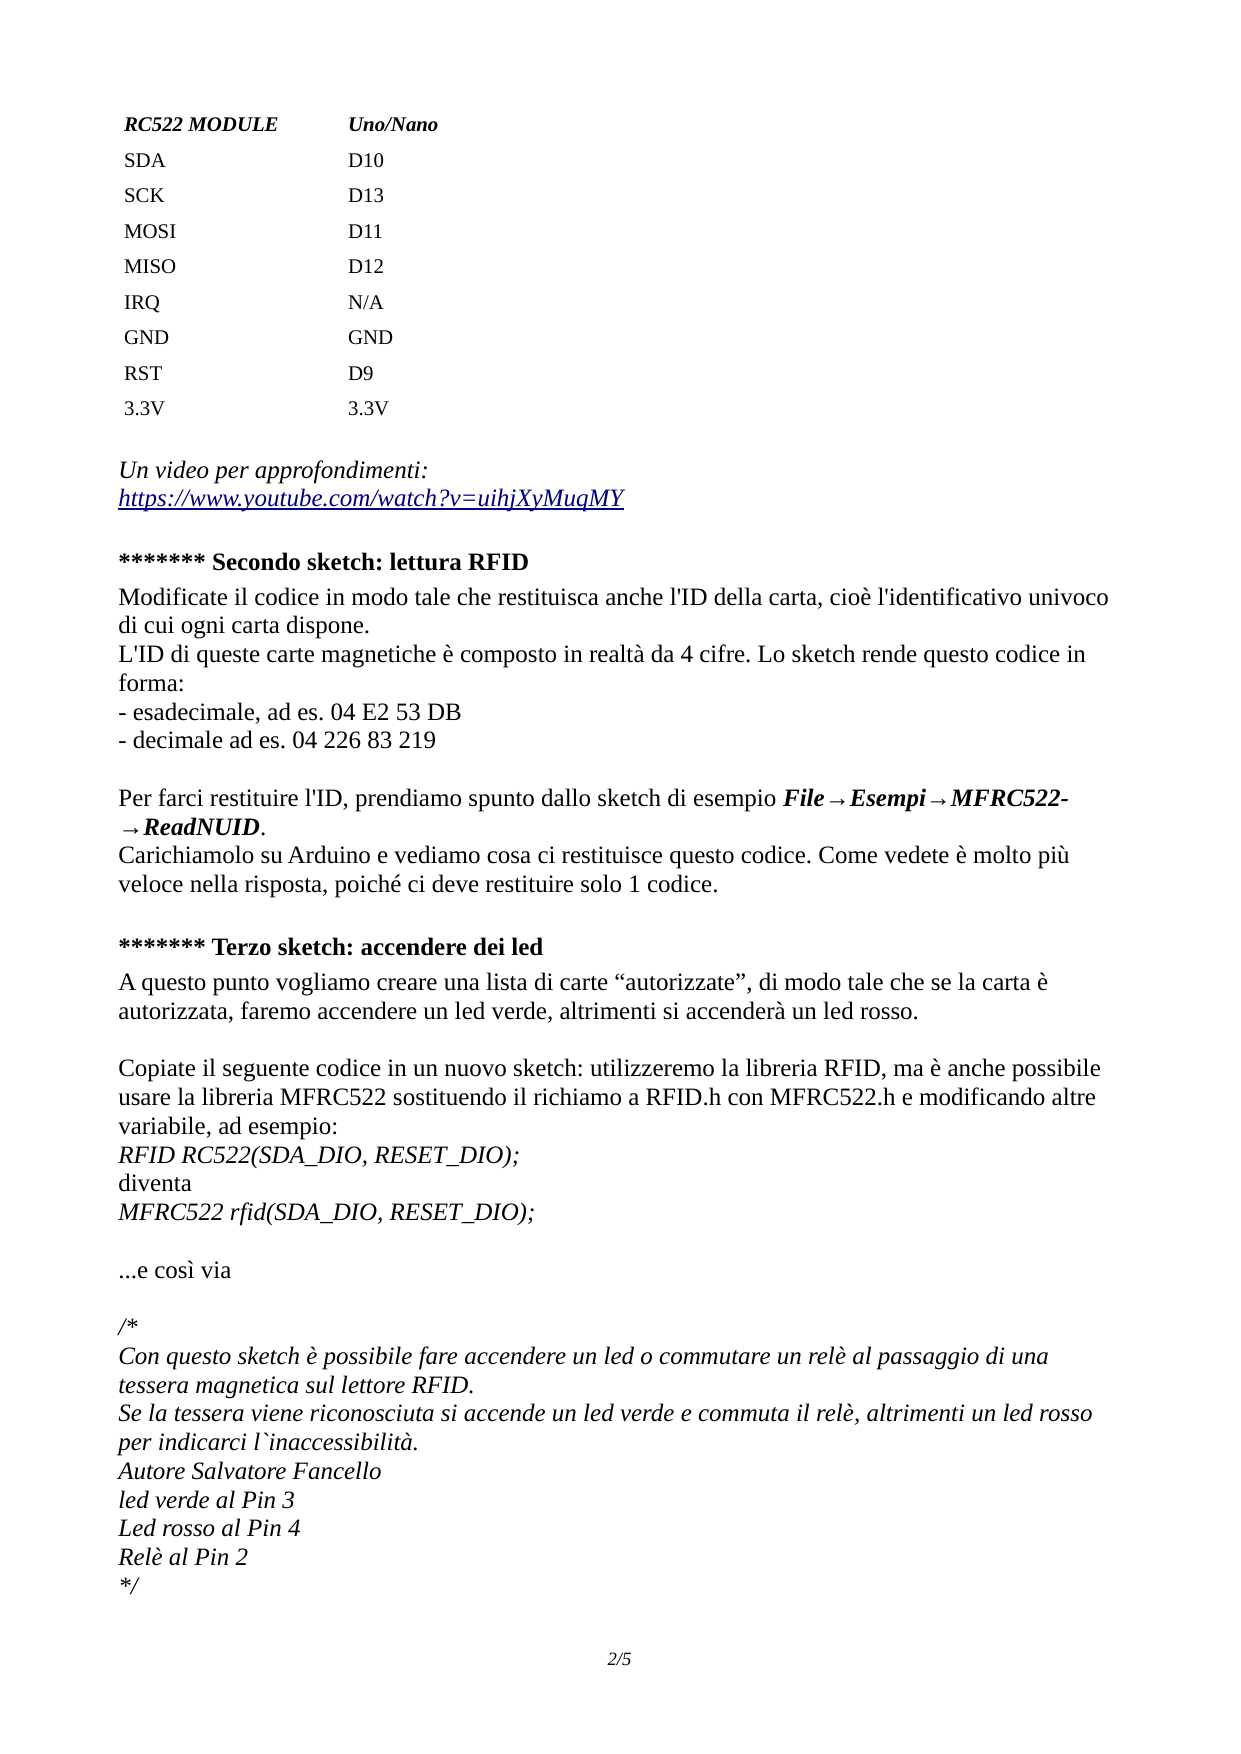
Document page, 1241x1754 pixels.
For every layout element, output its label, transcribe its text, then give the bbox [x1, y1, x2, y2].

text A questo punto vogliamo creare una lista di carte “autorizzate”, di modo tale che se la carta è autorizzata, faremo accendere un led verde, altrimenti si accenderà un led rosso. [118, 967, 1122, 1025]
table_cell IRQ [118, 284, 342, 319]
table_cell 3.3V [342, 390, 484, 426]
table_cell D10 [342, 142, 484, 177]
text Un video per approfondimenti: [118, 455, 1122, 483]
text https://www.youtube.com/watch?v=uihjXyMuqMY [118, 483, 1122, 512]
text /* Con questo sketch è possibile fare accendere un led o commutare un relè al passaggio di una tessera magnetica sul lettore RFID. Se la tessera viene riconosciuta si accende un led verde e commuta il relè, altrimenti un led rosso per indicarci l`inaccessibilità. Autore Salvatore Fancello led verde al Pin 3 Led rosso al Pin 4 Relè al Pin 2 */ [118, 1312, 1122, 1628]
table_cell SCK [118, 177, 342, 213]
text Modificate il codice in modo tale che restituisca anche l'ID della carta, cioè l'identificativo univoco di cui ogni carta dispone. [118, 582, 1122, 639]
table_header RC522 MODULE [118, 106, 342, 142]
table_cell N/A [342, 284, 484, 319]
text - decimale ad es. 04 226 83 219 [118, 725, 1122, 754]
table_cell MOSI [118, 213, 342, 248]
table_cell GND [342, 319, 484, 355]
subtitle ******* Terzo sketch: accendere dei led [118, 932, 1122, 961]
table_header Uno/Nano [342, 106, 484, 142]
table_cell D11 [342, 213, 484, 248]
table_cell D12 [342, 248, 484, 284]
text Copiate il seguente codice in un nuovo sketch: utilizzeremo la libreria RFID, ma è anche possibile usare la libreria MFRC522 sostituendo il richiamo a RFID.h con MFRC522.h e modificando altre variabile, ad esempio: [118, 1053, 1122, 1140]
text RFID RC522(SDA_DIO, RESET_DIO); [118, 1140, 1122, 1168]
table_cell SDA [118, 142, 342, 177]
table_cell RST [118, 355, 342, 390]
text - esadecimale, ad es. 04 E2 53 DB [118, 697, 1122, 725]
text Carichiamolo su Arduino e vediamo cosa ci restituisce questo codice. Come vedete è molto più veloce nella risposta, poiché ci deve restituire solo 1 codice. [118, 840, 1122, 898]
table_cell GND [118, 319, 342, 355]
text diventa [118, 1168, 1122, 1197]
text MFRC522 rfid(SDA_DIO, RESET_DIO); [118, 1197, 1122, 1226]
table_cell 3.3V [118, 390, 342, 426]
text ...e così via [118, 1255, 1122, 1283]
table_cell MISO [118, 248, 342, 284]
subtitle ******* Secondo sketch: lettura RFID [118, 547, 1122, 576]
text L'ID di queste carte magnetiche è composto in realtà da 4 cifre. Lo sketch rende questo codice in forma: [118, 639, 1122, 697]
table_cell D13 [342, 177, 484, 213]
table_cell D9 [342, 355, 484, 390]
text Per farci restituire l'ID, prendiamo spunto dallo sketch di esempio File→Esempi→MFRC522-→ReadNUID. [118, 783, 1122, 840]
